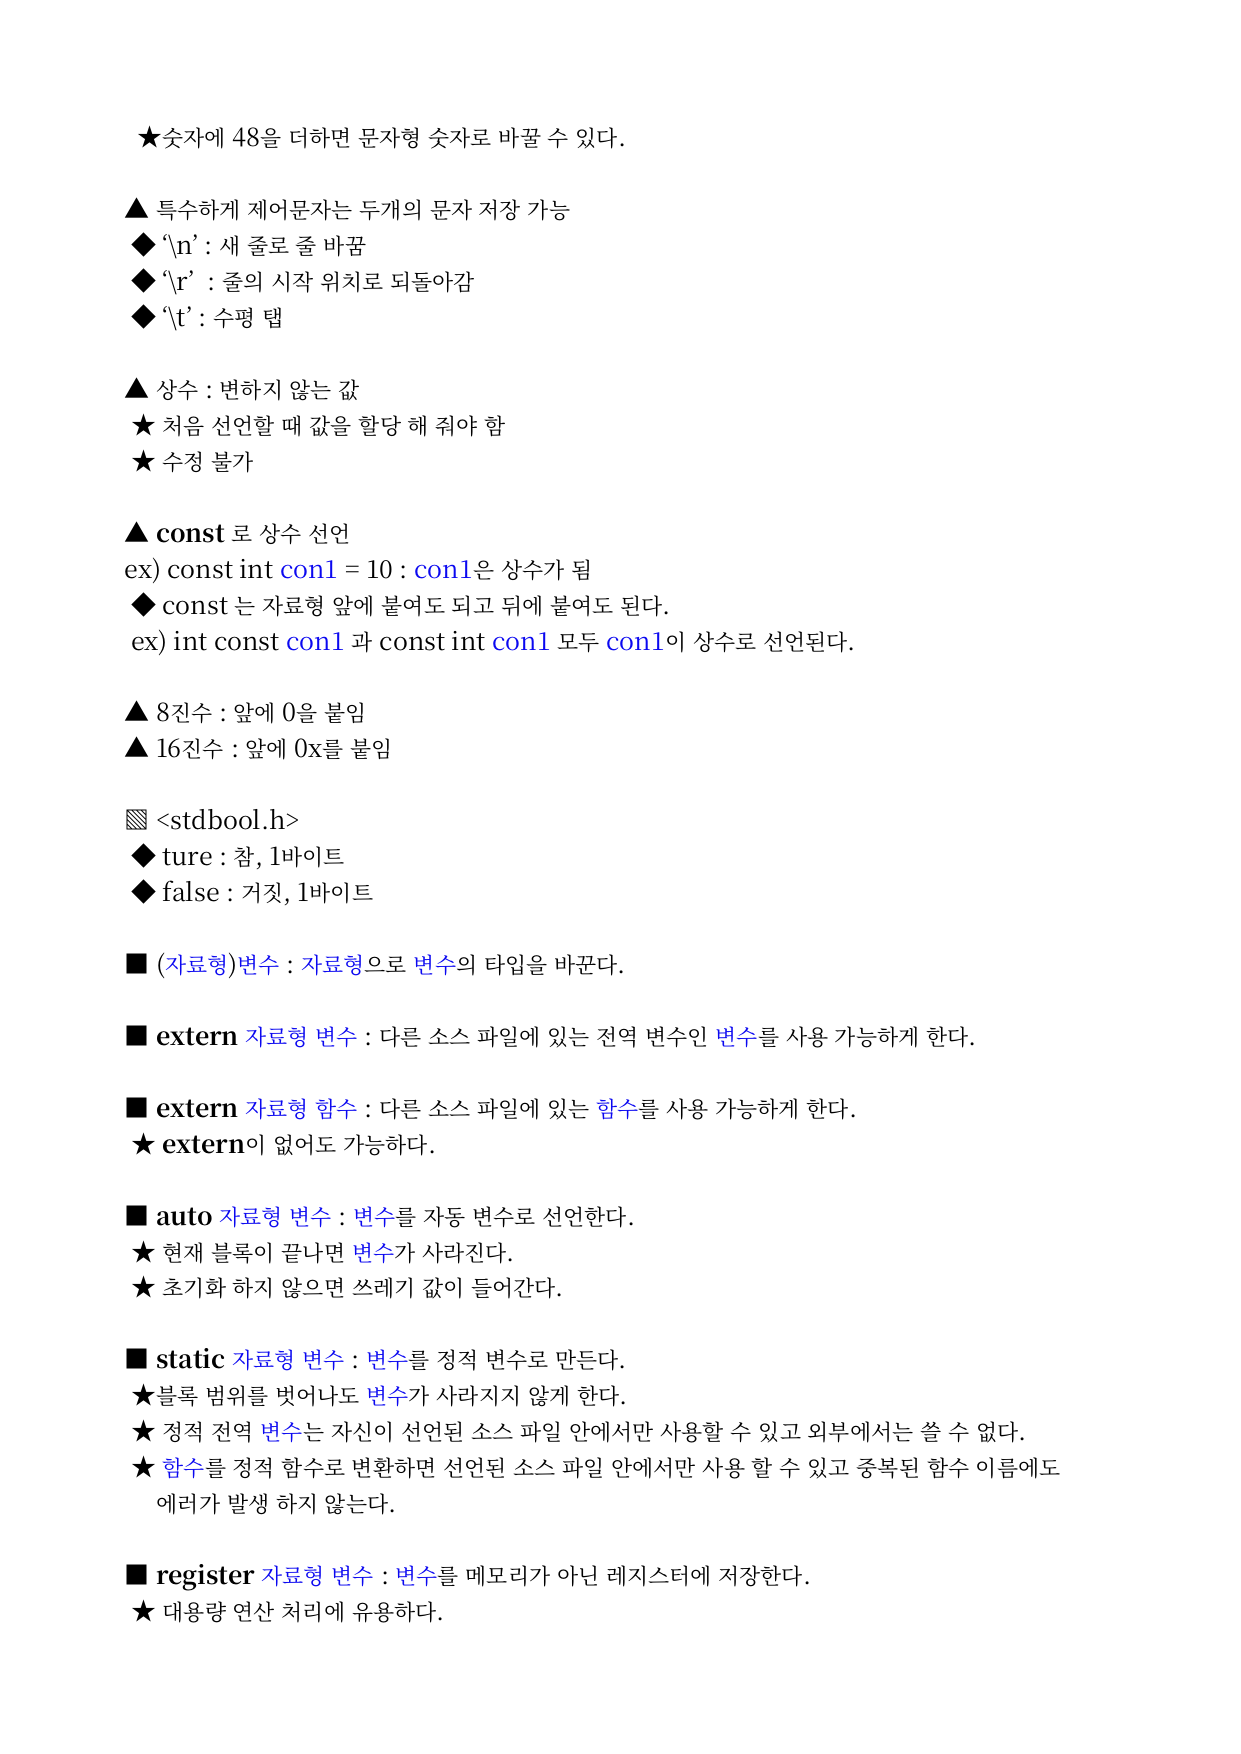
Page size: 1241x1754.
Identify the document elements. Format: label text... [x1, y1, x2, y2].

text ◆ ‘\t’ : 수평 탭 [118, 298, 1122, 334]
text ★ 수정 불가 [118, 442, 1122, 477]
text ▲ 8진수 : 앞에 0을 붙임 [118, 693, 1122, 729]
text ▲ 16진수 : 앞에 0x를 붙임 [118, 729, 1122, 765]
text ■ extern 자료형 함수 : 다른 소스 파일에 있는 함수를 사용 가능하게 한다. [118, 1088, 1122, 1124]
text ◆ false : 거짓, 1바이트 [118, 873, 1122, 909]
text ▧ <stdbool.h> [118, 801, 1122, 837]
text ▲ 상수 : 변하지 않는 값 [118, 370, 1122, 406]
text ★블록 범위를 벗어나도 변수가 사라지지 않게 한다. [118, 1376, 1122, 1412]
text ★ 현재 블록이 끝나면 변수가 사라진다. [118, 1232, 1122, 1268]
text 에러가 발생 하지 않는다. [118, 1484, 1122, 1520]
text ■ extern 자료형 변수 : 다른 소스 파일에 있는 전역 변수인 변수를 사용 가능하게 한다. [118, 1017, 1122, 1052]
text ▲ 특수하게 제어문자는 두개의 문자 저장 가능 [118, 190, 1122, 226]
text ★ 대용량 연산 처리에 유용하다. [118, 1592, 1122, 1627]
text ■ (자료형)변수 : 자료형으로 변수의 타입을 바꾼다. [118, 945, 1122, 981]
text ★ 정적 전역 변수는 자신이 선언된 소스 파일 안에서만 사용할 수 있고 외부에서는 쓸 수 없다. [118, 1412, 1122, 1448]
text ★ extern이 없어도 가능하다. [118, 1124, 1122, 1160]
text ★ 처음 선언할 때 값을 할당 해 줘야 함 [118, 406, 1122, 442]
text ◆ ‘\n’ : 새 줄로 줄 바꿈 [118, 226, 1122, 262]
text ex) int const con1 과 const int con1 모두 con1이 상수로 선언된다. [118, 621, 1122, 657]
text ■ register 자료형 변수 : 변수를 메모리가 아닌 레지스터에 저장한다. [118, 1556, 1122, 1592]
text ★ 함수를 정적 함수로 변환하면 선언된 소스 파일 안에서만 사용 할 수 있고 중복된 함수 이름에도 [118, 1448, 1122, 1484]
text ◆ ‘\r’ : 줄의 시작 위치로 되돌아감 [118, 262, 1122, 298]
text ★숫자에 48을 더하면 문자형 숫자로 바꿀 수 있다. [118, 118, 1122, 154]
text ■ static 자료형 변수 : 변수를 정적 변수로 만든다. [118, 1340, 1122, 1376]
text ◆ ture : 참, 1바이트 [118, 837, 1122, 873]
text ▲ const 로 상수 선언 [118, 513, 1122, 549]
text ex) const int con1 = 10 : con1은 상수가 됨 [118, 549, 1122, 585]
text ◆ const 는 자료형 앞에 붙여도 되고 뒤에 붙여도 된다. [118, 585, 1122, 621]
text ■ auto 자료형 변수 : 변수를 자동 변수로 선언한다. [118, 1196, 1122, 1232]
text ★ 초기화 하지 않으면 쓰레기 값이 들어간다. [118, 1268, 1122, 1304]
